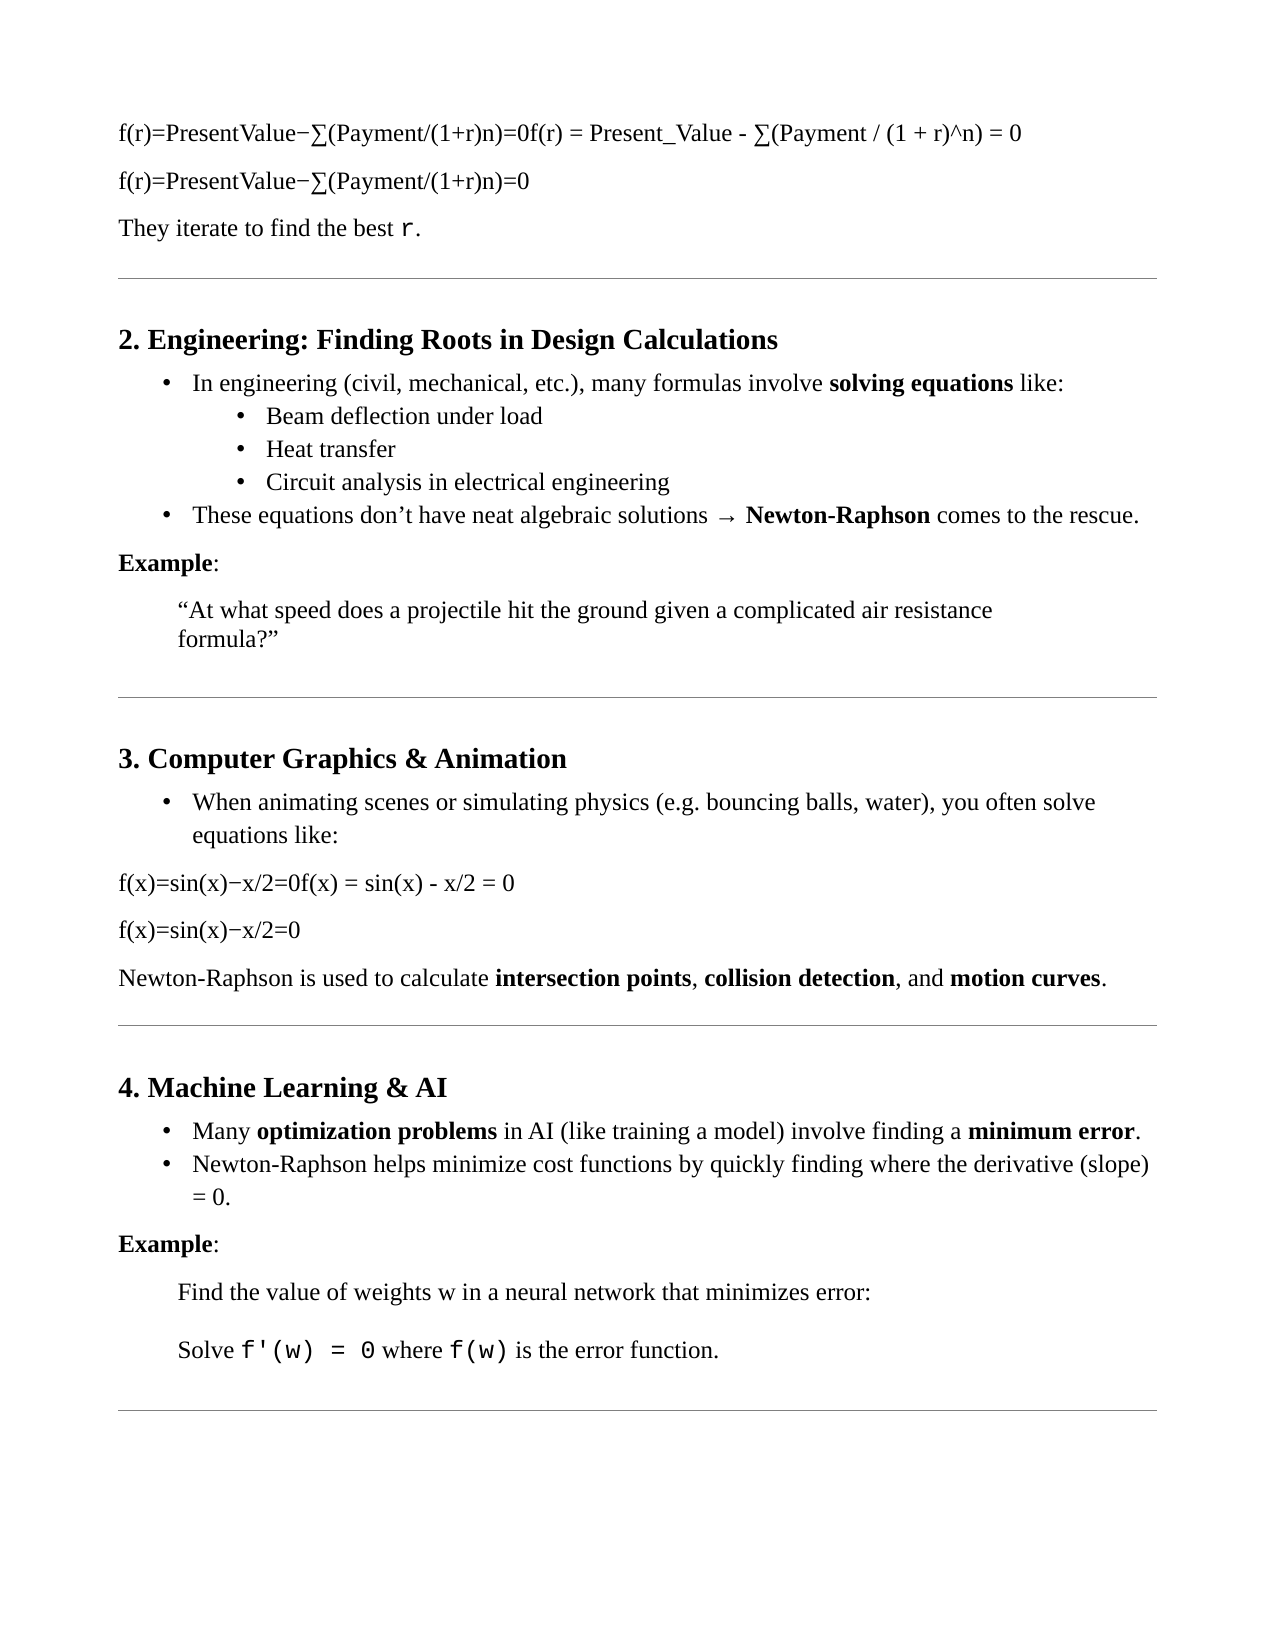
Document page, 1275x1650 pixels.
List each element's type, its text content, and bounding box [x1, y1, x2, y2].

subtitle 3. Computer Graphics & Animation [118, 741, 1157, 775]
list Heat transfer [236, 434, 1157, 463]
text Example: [118, 548, 1157, 577]
list Circuit analysis in electrical engineering [236, 467, 1157, 496]
list When animating scenes or simulating physics (e.g. bouncing balls, water), you often solve equations like: [162, 787, 1157, 849]
text Example: [118, 1229, 1157, 1258]
text f(x)=sin(x)−x/2=0 [118, 916, 1157, 944]
list Newton-Raphson helps minimize cost functions by quickly finding where the derivative (slope) = 0. [162, 1149, 1157, 1211]
text Solve f'(w) = 0 where f(w) is the error function. [177, 1335, 1098, 1366]
list In engineering (civil, mechanical, etc.), many formulas involve solving equations like: [162, 368, 1157, 397]
text “At what speed does a projectile hit the ground given a complicated air resistance formula?” [177, 596, 1098, 653]
subtitle 4. Machine Learning & AI [118, 1070, 1157, 1103]
subtitle 2. Engineering: Finding Roots in Design Calculations [118, 322, 1157, 356]
text f(x)=sin(x)−x/2=0f(x) = sin(x) - x/2 = 0 [118, 868, 1157, 897]
text They iterate to find the best r. [118, 213, 1157, 244]
text f(r)=PresentValue−∑(Payment/(1+r)n)=0f(r) = Present_Value - ∑(Payment / (1 + r)^n) = 0 [118, 118, 1157, 147]
list These equations don’t have neat algebraic solutions → Newton-Raphson comes to the rescue. [162, 500, 1157, 529]
list Beam deflection under load [236, 401, 1157, 430]
list Many optimization problems in AI (like training a model) involve finding a minimum error. [162, 1116, 1157, 1144]
text f(r)=PresentValue−∑(Payment/(1+r)n)=0 [118, 166, 1157, 194]
text Newton-Raphson is used to calculate intersection points, collision detection, and motion curves. [118, 963, 1157, 992]
text Find the value of weights w in a neural network that minimizes error: [177, 1277, 1098, 1306]
